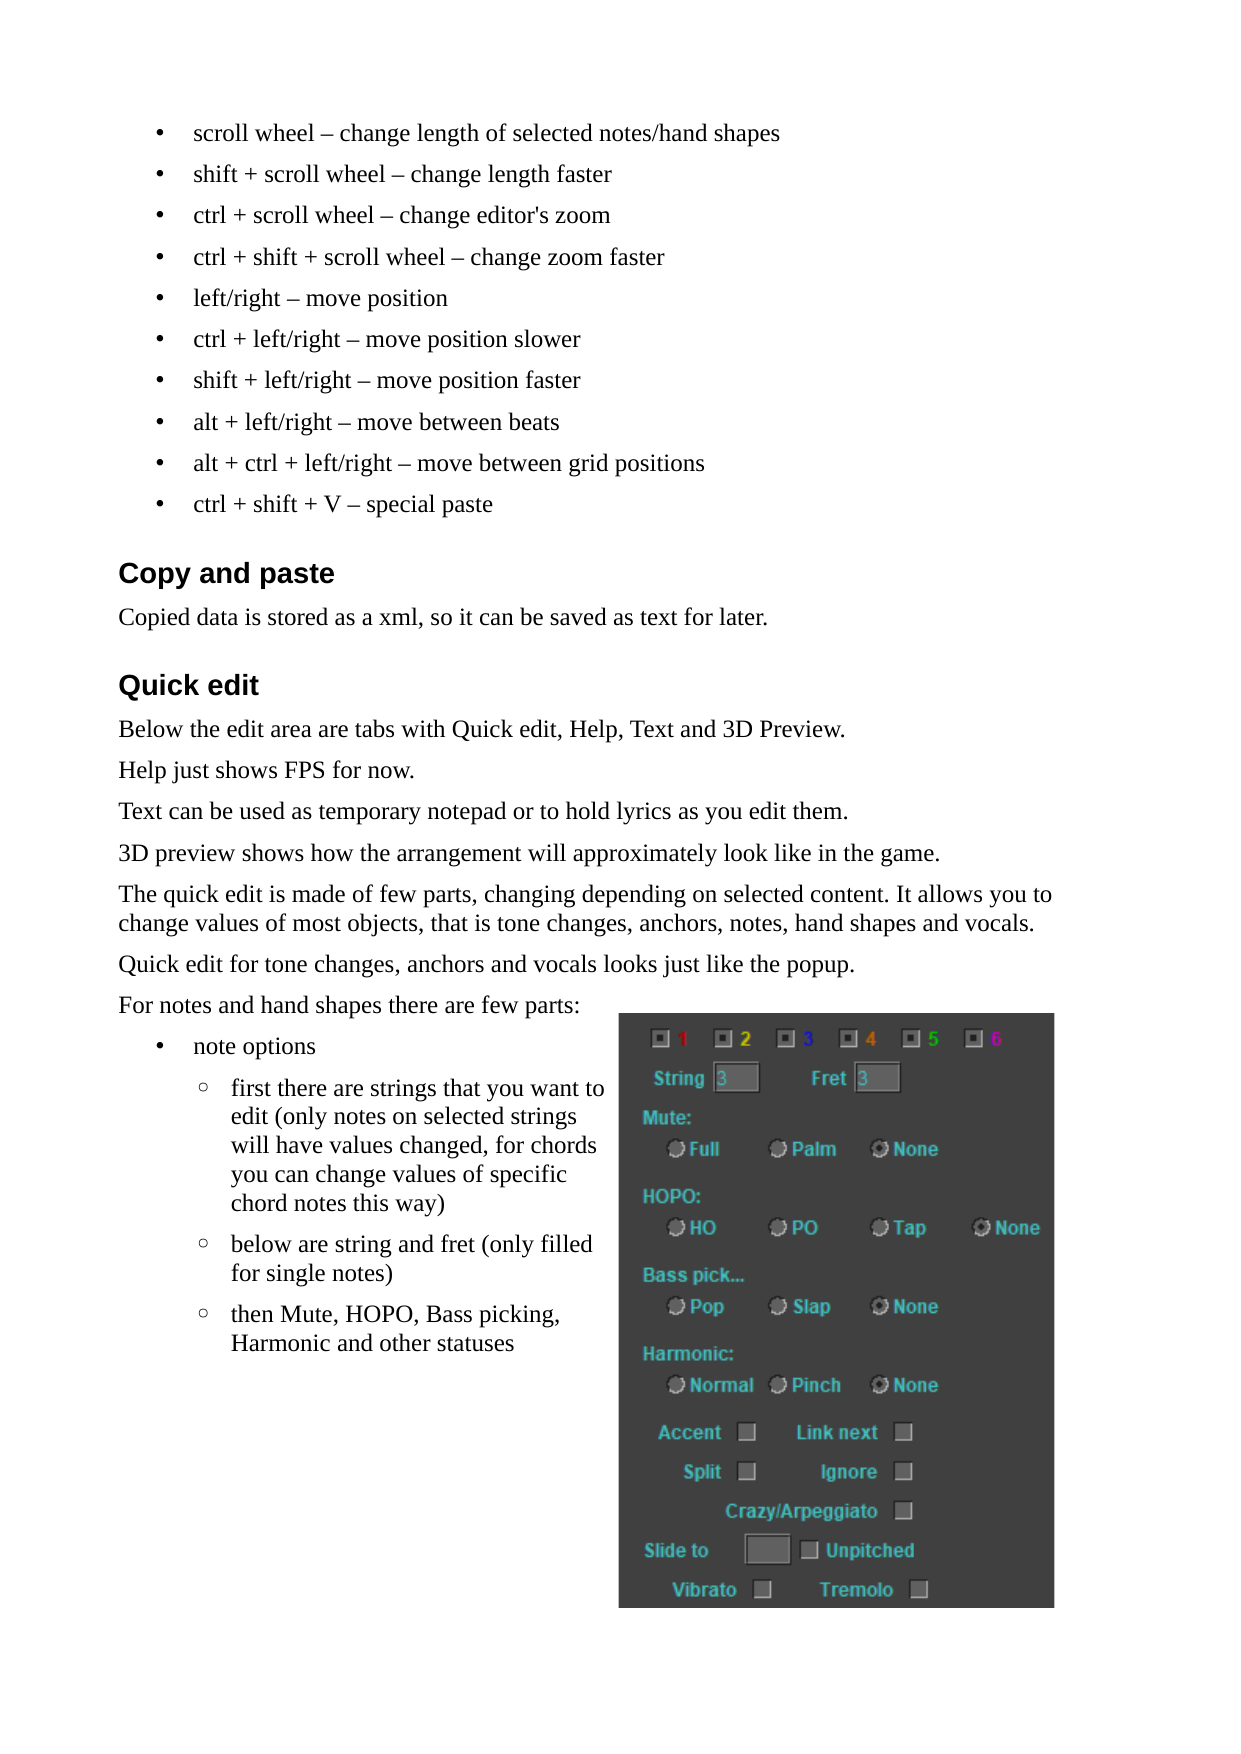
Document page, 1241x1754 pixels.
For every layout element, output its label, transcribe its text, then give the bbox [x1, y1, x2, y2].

text For notes and hand shapes there are few parts: [118, 990, 1122, 1019]
list [1055, 1299, 1122, 1356]
list note options [156, 1031, 618, 1060]
text Below the edit area are tabs with Quick edit, Help, Text and 3D Preview. [118, 714, 1122, 743]
list below are string and fret (only filled for single notes) [193, 1229, 618, 1286]
list ctrl + shift + scroll wheel – change zoom faster [156, 242, 1122, 271]
list [1055, 1073, 1122, 1216]
list first there are strings that you want to edit (only notes on selected strings will have values changed, for chords you can change values of specific chord notes this way) [193, 1073, 618, 1216]
text 3D preview shows how the arrangement will approximately look like in the game. [118, 838, 1122, 866]
list ctrl + left/right – move position slower [156, 324, 1122, 353]
list shift + left/right – move position faster [156, 366, 1122, 394]
text Quick edit for tone changes, anchors and vocals looks just like the popup. [118, 949, 1122, 978]
list alt + left/right – move between beats [156, 407, 1122, 436]
list [1055, 1229, 1122, 1286]
list scroll wheel – change length of selected notes/hand shapes [156, 118, 1122, 147]
text Help just shows FPS for now. [118, 755, 1122, 784]
subtitle Copy and paste [118, 556, 1122, 589]
text Text can be used as temporary notepad or to hold lyrics as you edit them. [118, 796, 1122, 825]
list alt + ctrl + left/right – move between grid positions [156, 448, 1122, 477]
list shift + scroll wheel – change length faster [156, 159, 1122, 188]
text The quick edit is made of few parts, changing depending on selected content. It allows you to change values of most objects, that is tone changes, anchors, notes, hand shapes and vocals. [118, 879, 1122, 936]
list ctrl + shift + V – special paste [156, 489, 1122, 518]
subtitle Quick edit [118, 668, 1122, 701]
text Copied data is stored as a xml, so it can be saved as text for later. [118, 602, 1122, 630]
list left/right – move position [156, 283, 1122, 312]
list ctrl + scroll wheel – change editor's zoom [156, 201, 1122, 229]
list [1055, 1031, 1122, 1060]
list then Mute, HOPO, Bass picking, Harmonic and other statuses [193, 1299, 618, 1356]
